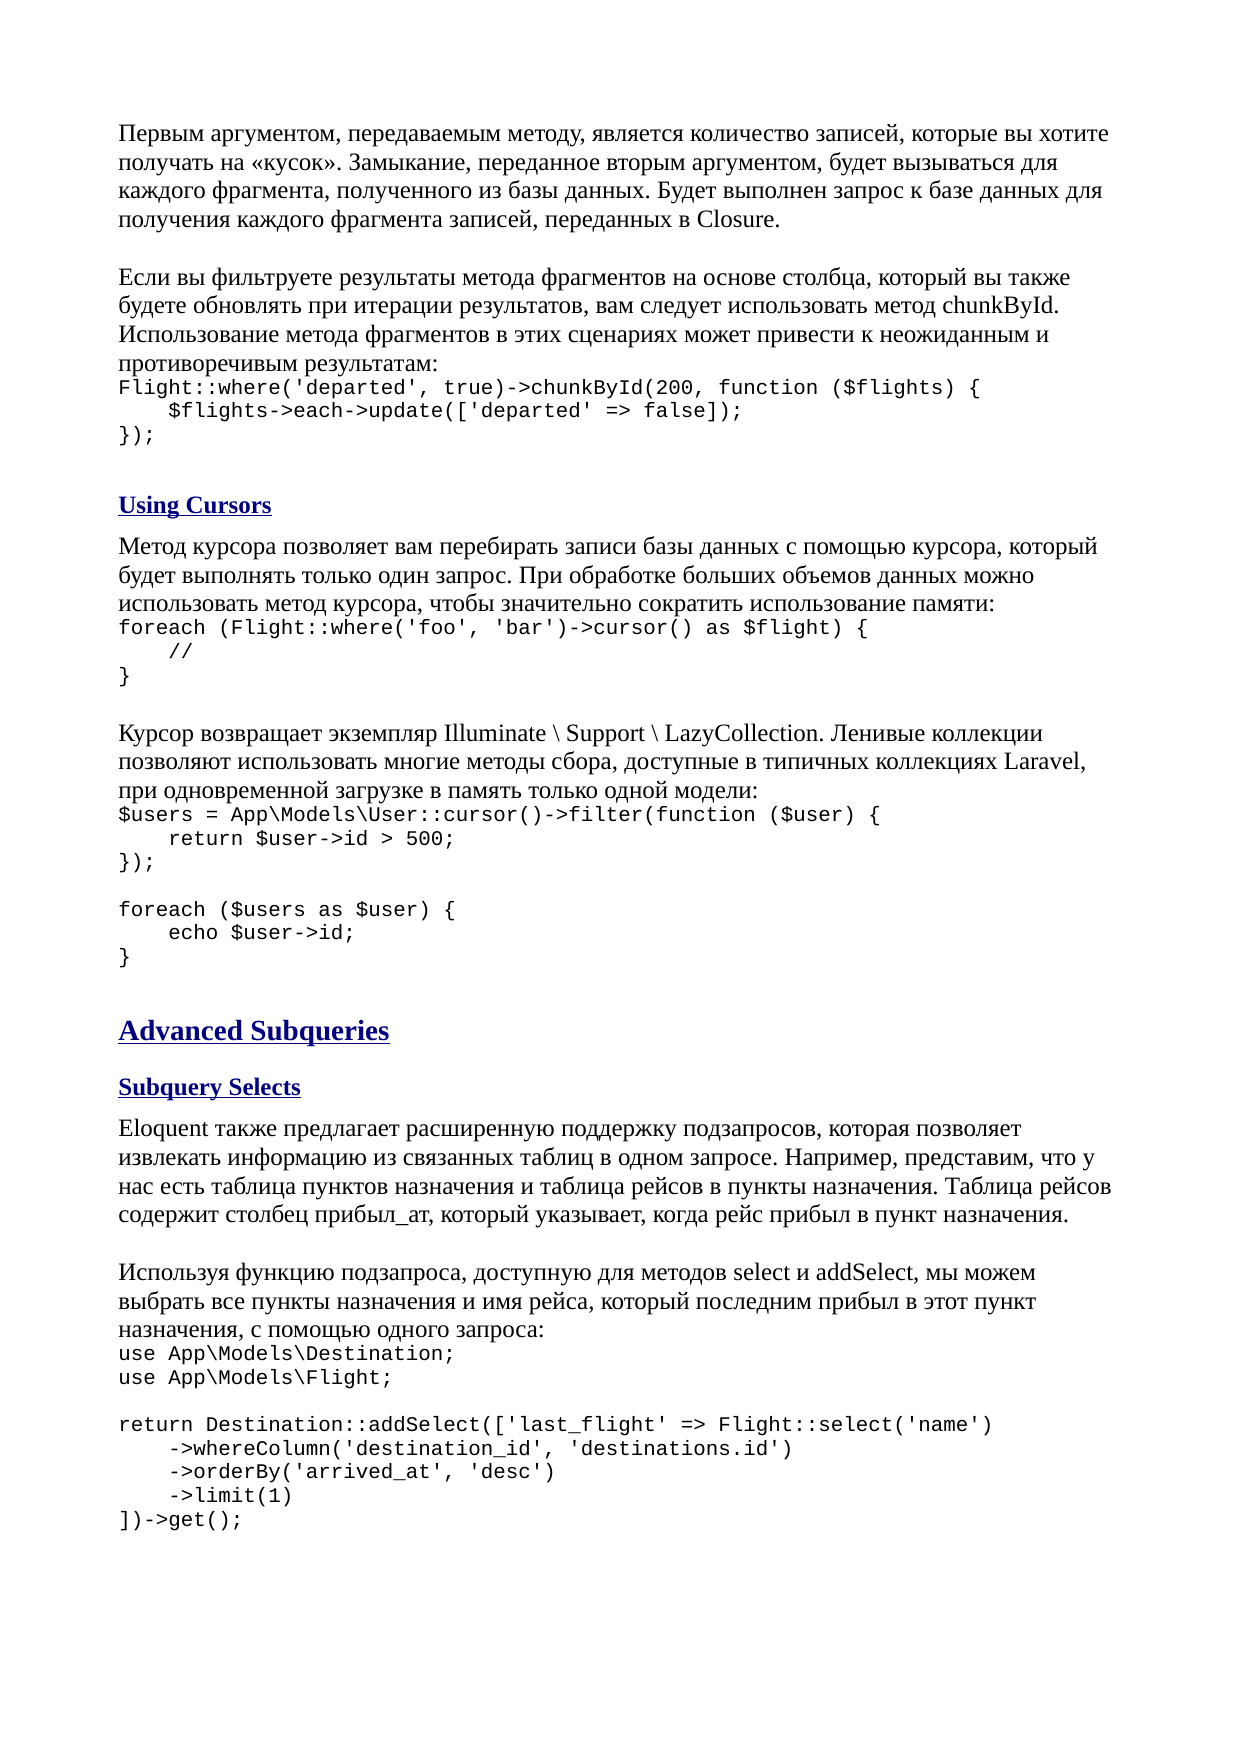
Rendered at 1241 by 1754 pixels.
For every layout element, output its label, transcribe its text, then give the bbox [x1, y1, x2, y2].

subtitle Advanced Subqueries [118, 1013, 1122, 1047]
text }); [118, 424, 1122, 448]
text foreach (Flight::where('foo', 'bar')->cursor() as $flight) { [118, 617, 1122, 641]
text use App\Models\Destination; [118, 1343, 1122, 1367]
text ])->get(); [118, 1509, 1122, 1532]
text Курсор возвращает экземпляр Illuminate \ Support \ LazyCollection. Ленивые коллекции позволяют использовать многие методы сбора, доступные в типичных коллекциях Laravel, при одновременной загрузке в память только одной модели: [118, 718, 1122, 804]
text } [118, 946, 1122, 969]
text foreach ($users as $user) { [118, 898, 1122, 922]
subtitle Using Cursors [118, 490, 1122, 518]
text echo $user->id; [118, 922, 1122, 946]
text return Destination::addSelect(['last_flight' => Flight::select('name') [118, 1414, 1122, 1438]
text // [118, 641, 1122, 664]
text ->whereColumn('destination_id', 'destinations.id') [118, 1438, 1122, 1462]
text Flight::where('departed', true)->chunkById(200, function ($flights) { [118, 377, 1122, 401]
text use App\Models\Flight; [118, 1367, 1122, 1391]
subtitle Subquery Selects [118, 1072, 1122, 1101]
text ->orderBy('arrived_at', 'desc') [118, 1462, 1122, 1485]
text $flights->each->update(['departed' => false]); [118, 401, 1122, 424]
text } [118, 664, 1122, 688]
text Метод курсора позволяет вам перебирать записи базы данных с помощью курсора, который будет выполнять только один запрос. При обработке больших объемов данных можно использовать метод курсора, чтобы значительно сократить использование памяти: [118, 531, 1122, 617]
text Eloquent также предлагает расширенную поддержку подзапросов, которая позволяет извлекать информацию из связанных таблиц в одном запросе. Например, представим, что у нас есть таблица пунктов назначения и таблица рейсов в пункты назначения. Таблица рейсов содержит столбец прибыл_ат, который указывает, когда рейс прибыл в пункт назначения. Используя функцию подзапроса, доступную для методов select и addSelect, мы можем выбрать все пункты назначения и имя рейса, который последним прибыл в этот пункт назначения, с помощью одного запроса: [118, 1113, 1122, 1343]
text $users = App\Models\User::cursor()->filter(function ($user) { [118, 804, 1122, 828]
text Первым аргументом, передаваемым методу, является количество записей, которые вы хотите получать на «кусок». Замыкание, переданное вторым аргументом, будет вызываться для каждого фрагмента, полученного из базы данных. Будет выполнен запрос к базе данных для получения каждого фрагмента записей, переданных в Closure. Если вы фильтруете результаты метода фрагментов на основе столбца, который вы также будете обновлять при итерации результатов, вам следует использовать метод chunkById. Использование метода фрагментов в этих сценариях может привести к неожиданным и противоречивым результатам: [118, 118, 1122, 377]
text }); [118, 851, 1122, 875]
text ->limit(1) [118, 1485, 1122, 1509]
text return $user->id > 500; [118, 828, 1122, 851]
